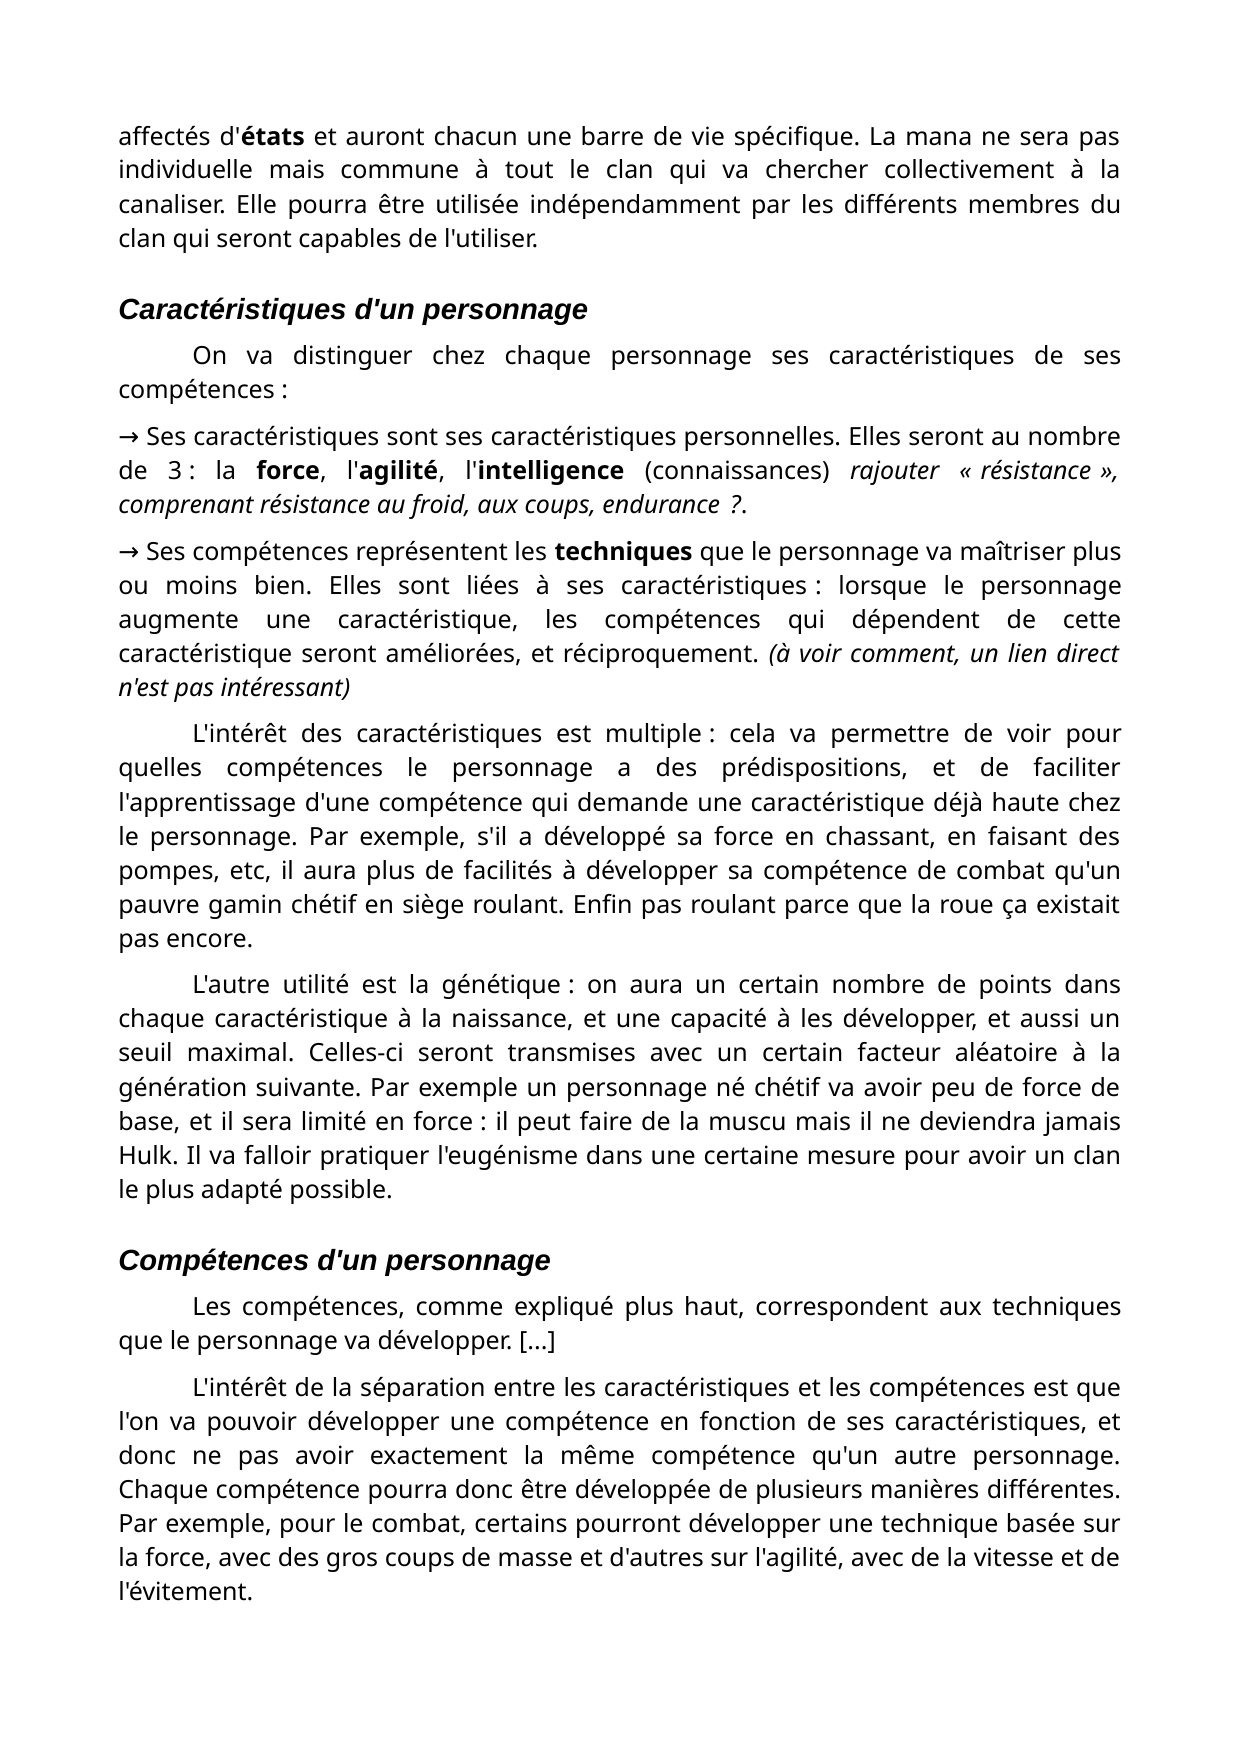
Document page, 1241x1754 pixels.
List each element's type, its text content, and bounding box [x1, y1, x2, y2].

text → Ses caractéristiques sont ses caractéristiques personnelles. Elles seront au nombre de 3 : la force, l'agilité, l'intelligence (connaissances) rajouter « résistance », comprenant résistance au froid, aux coups, endurance ?. [118, 418, 1122, 521]
text L'intérêt des caractéristiques est multiple : cela va permettre de voir pour quelles compétences le personnage a des prédispositions, et de faciliter l'apprentissage d'une compétence qui demande une caractéristique déjà haute chez le personnage. Par exemple, s'il a développé sa force en chassant, en faisant des pompes, etc, il aura plus de facilités à développer sa compétence de combat qu'un pauvre gamin chétif en siège roulant. Enfin pas roulant parce que la roue ça existait pas encore. [118, 716, 1122, 954]
text L'autre utilité est la génétique : on aura un certain nombre de points dans chaque caractéristique à la naissance, et une capacité à les développer, et aussi un seuil maximal. Celles-ci seront transmises avec un certain facteur aléatoire à la génération suivante. Par exemple un personnage né chétif va avoir peu de force de base, et il sera limité en force : il peut faire de la muscu mais il ne deviendra jamais Hulk. Il va falloir pratiquer l'eugénisme dans une certaine mesure pour avoir un clan le plus adapté possible. [118, 967, 1122, 1205]
subtitle Caractéristiques d'un personnage [118, 292, 1122, 325]
text On va distinguer chez chaque personnage ses caractéristiques de ses compétences : [118, 338, 1122, 406]
text Les compétences, comme expliqué plus haut, correspondent aux techniques que le personnage va développer. [...] [118, 1289, 1122, 1357]
subtitle Compétences d'un personnage [118, 1243, 1122, 1276]
text affectés d'états et auront chacun une barre de vie spécifique. La mana ne sera pas individuelle mais commune à tout le clan qui va chercher collectivement à la canaliser. Elle pourra être utilisée indépendamment par les différents membres du clan qui seront capables de l'utiliser. [118, 118, 1122, 254]
text L'intérêt de la séparation entre les caractéristiques et les compétences est que l'on va pouvoir développer une compétence en fonction de ses caractéristiques, et donc ne pas avoir exactement la même compétence qu'un autre personnage. Chaque compétence pourra donc être développée de plusieurs manières différentes. Par exemple, pour le combat, certains pourront développer une technique basée sur la force, avec des gros coups de masse et d'autres sur l'agilité, avec de la vitesse et de l'évitement. [118, 1369, 1122, 1608]
text → Ses compétences représentent les techniques que le personnage va maîtriser plus ou moins bien. Elles sont liées à ses caractéristiques : lorsque le personnage augmente une caractéristique, les compétences qui dépendent de cette caractéristique seront améliorées, et réciproquement. (à voir comment, un lien direct n'est pas intéressant) [118, 533, 1122, 703]
